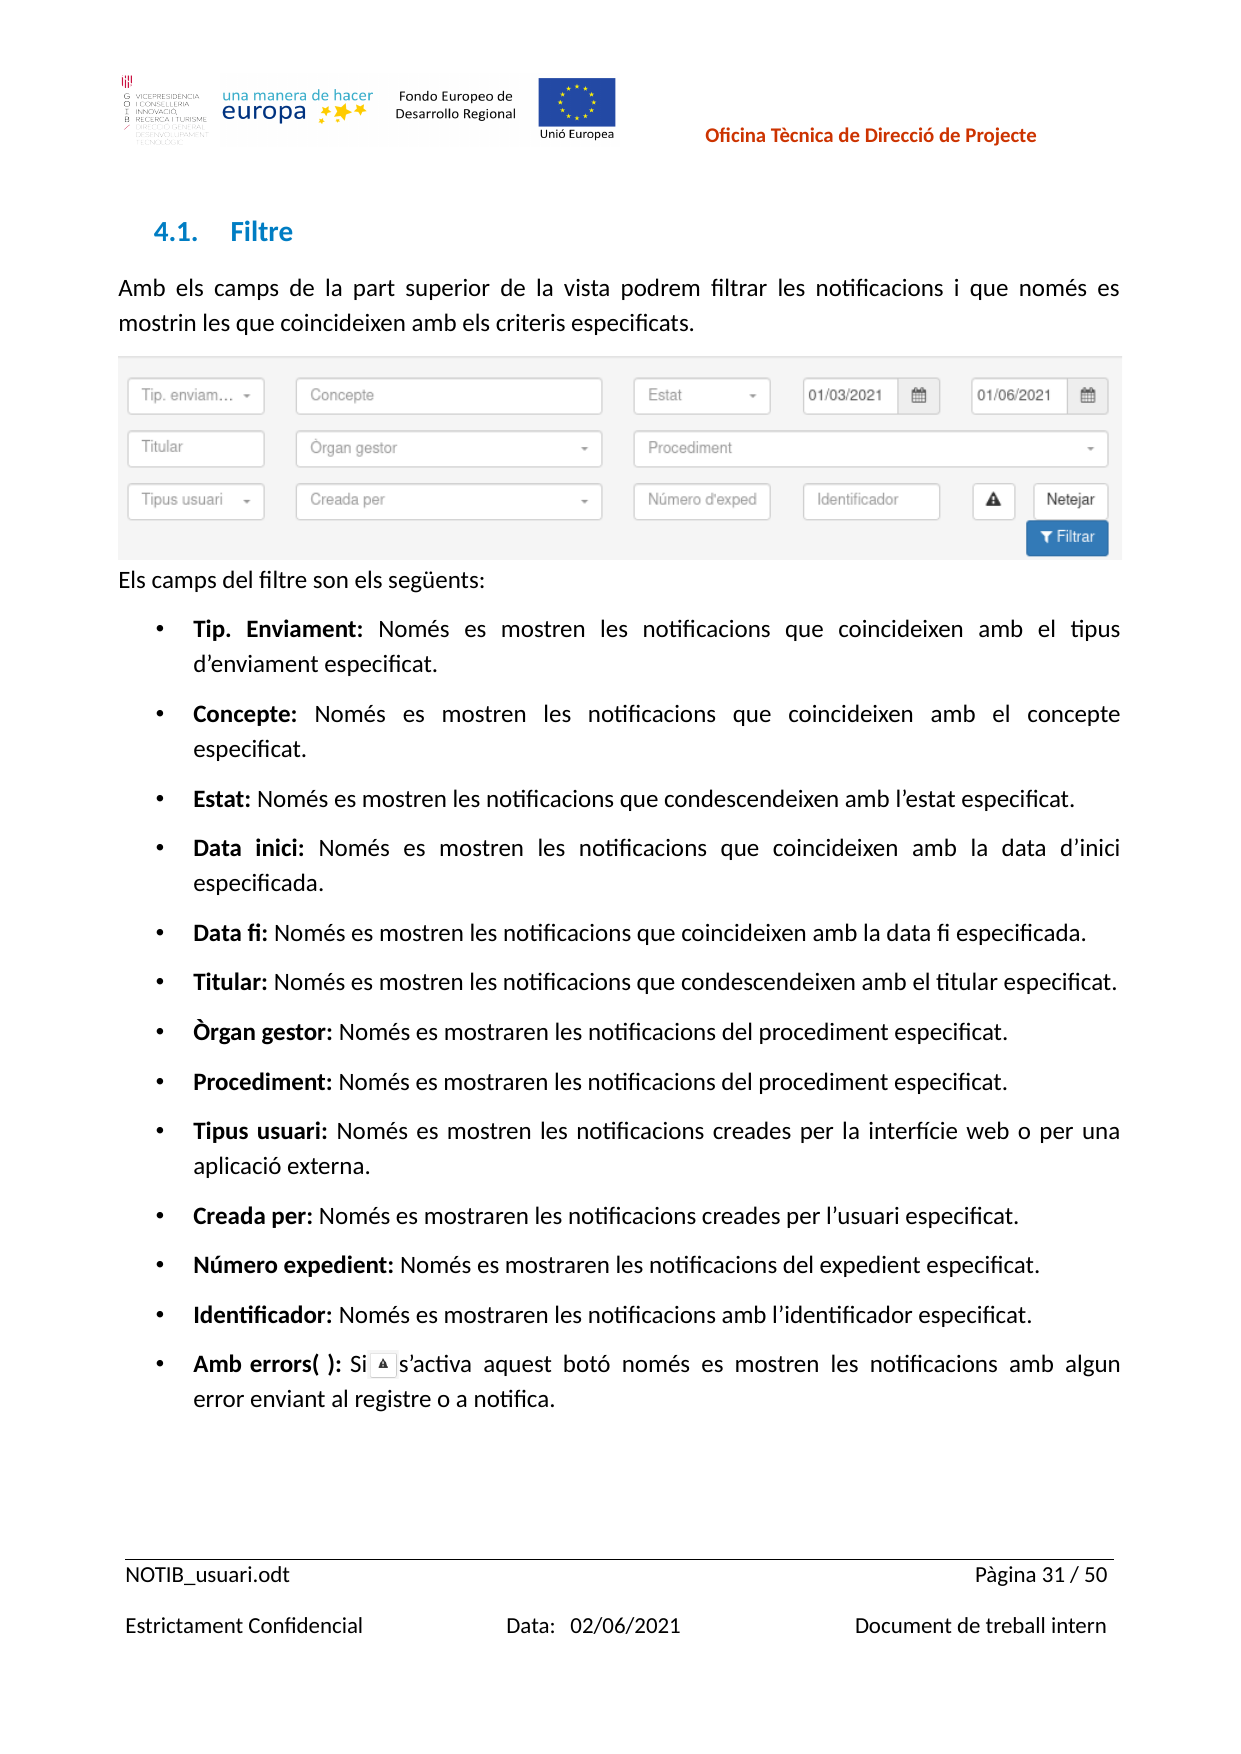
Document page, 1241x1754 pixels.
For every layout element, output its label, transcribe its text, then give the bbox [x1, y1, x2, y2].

picture [219, 73, 621, 147]
picture [118, 73, 213, 147]
list Estat: Només es mostren les notificacions que condescendeixen amb l’estat especificat. [156, 783, 1122, 813]
list Amb errors( ): Si s’activa aquest botó només es mostren les notificacions amb algun error enviant al registre o a notifica. [156, 1348, 1122, 1414]
list Data fi: Només es mostren les notificacions que coincideixen amb la data fi especificada. [156, 917, 1122, 947]
subtitle Filtre [153, 213, 1122, 249]
list Procediment: Només es mostraren les notificacions del procediment especificat. [156, 1066, 1122, 1096]
list Data inici: Només es mostren les notificacions que coincideixen amb la data d’inici especificada. [156, 832, 1122, 898]
list Concepte: Només es mostren les notificacions que coincideixen amb el concepte especificat. [156, 698, 1122, 764]
picture [367, 1350, 399, 1379]
list Tipus usuari: Només es mostren les notificacions creades per la interfície web o per una aplicació externa. [156, 1115, 1122, 1181]
text Amb els camps de la part superior de la vista podrem filtrar les notificacions i que només es mostrin les que coincideixen amb els criteris especificats. [118, 272, 1122, 338]
picture [118, 356, 1123, 560]
list Òrgan gestor: Només es mostraren les notificacions del procediment especificat. [156, 1016, 1122, 1047]
list Titular: Només es mostren les notificacions que condescendeixen amb el titular especificat. [156, 966, 1122, 997]
list Número expedient: Només es mostraren les notificacions del expedient especificat. [156, 1249, 1122, 1280]
list Creada per: Només es mostraren les notificacions creades per l’usuari especificat. [156, 1200, 1122, 1230]
list Tip. Enviament: Només es mostren les notificacions que coincideixen amb el tipus d’enviament especificat. [156, 613, 1122, 679]
text Els camps del filtre son els següents: [118, 560, 1122, 594]
list Identificador: Només es mostraren les notificacions amb l’identificador especificat. [156, 1299, 1122, 1329]
